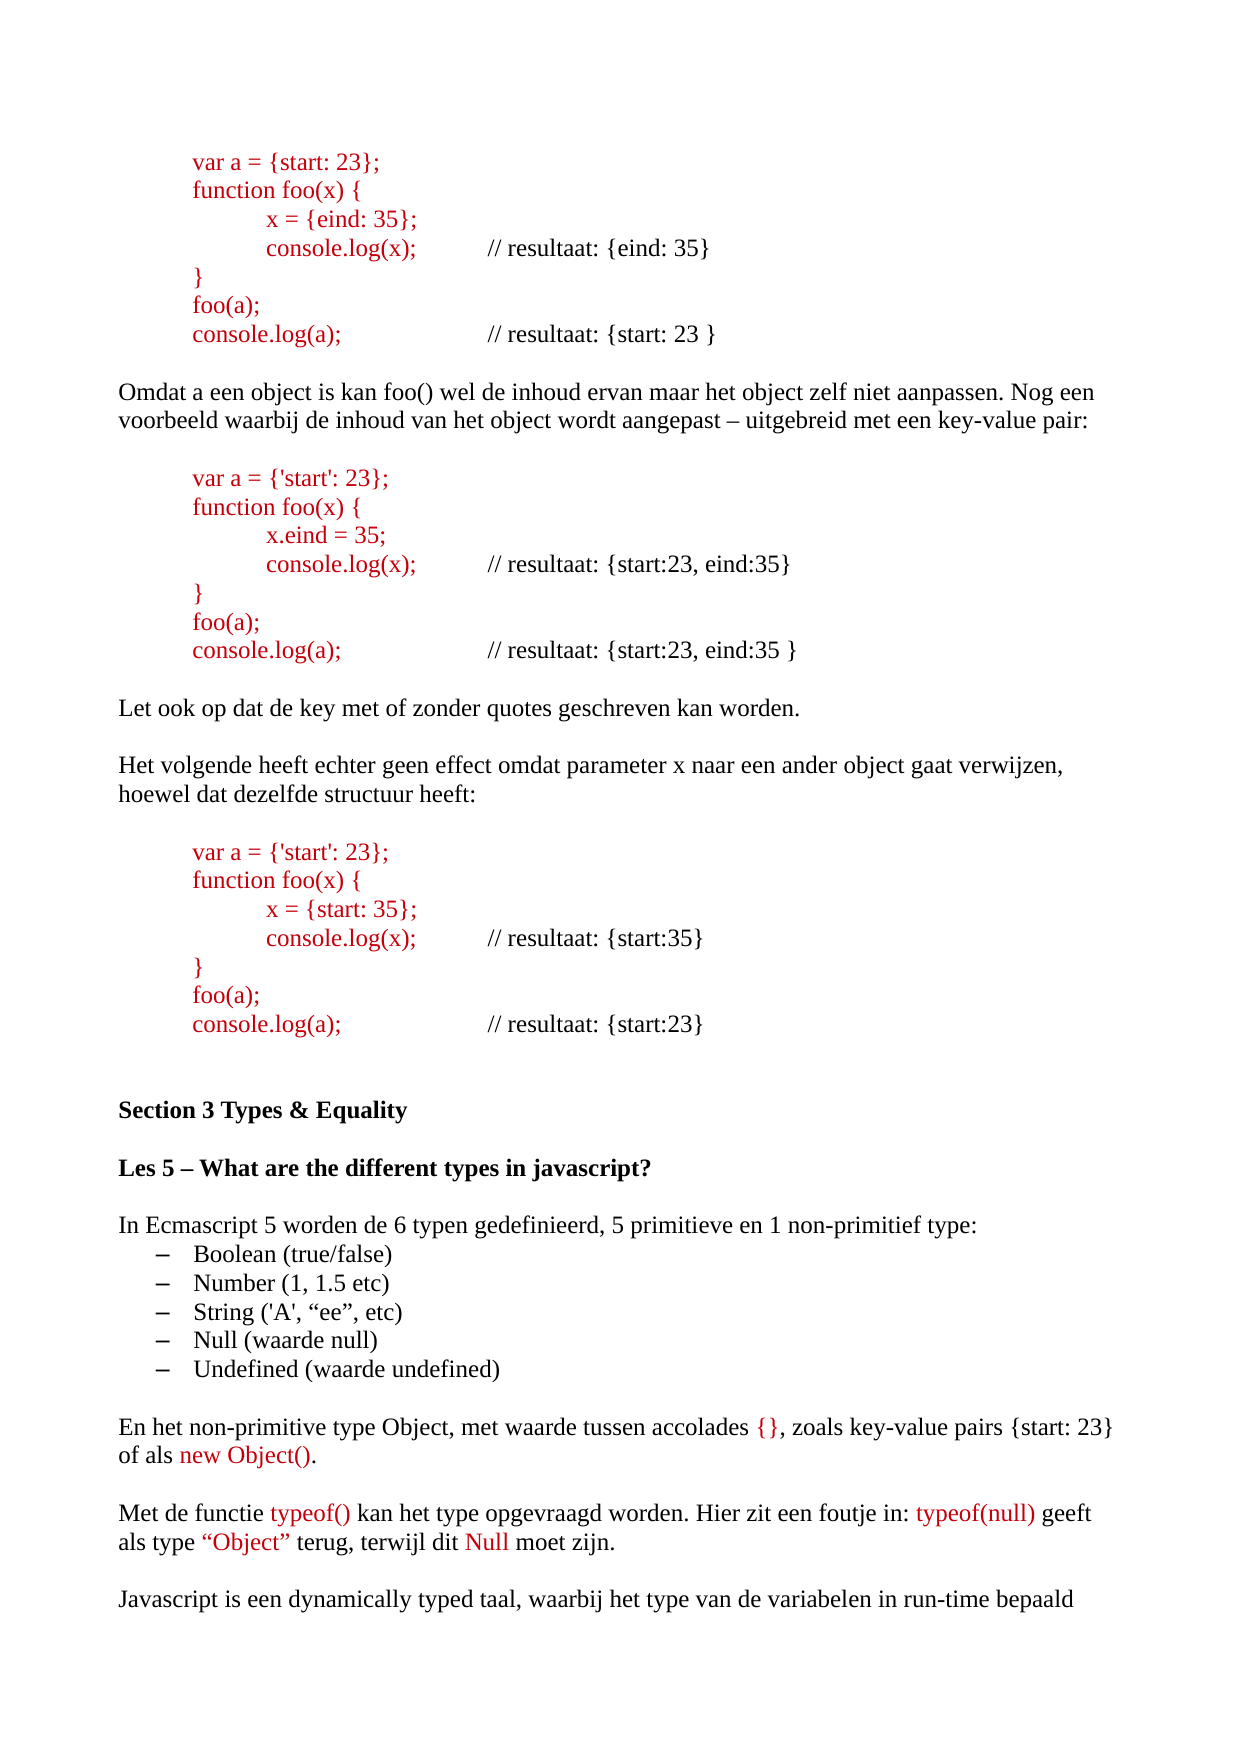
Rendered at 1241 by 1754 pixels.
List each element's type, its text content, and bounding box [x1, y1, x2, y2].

text var a = {'start': 23}; [118, 837, 1122, 866]
text Met de functie typeof() kan het type opgevraagd worden. Hier zit een foutje in: typeof(null) geeft als type “Object” terug, terwijl dit Null moet zijn. [118, 1498, 1122, 1556]
text var a = {start: 23}; [118, 147, 1122, 176]
text } [118, 952, 1122, 981]
list Null (waarde null) [156, 1326, 1122, 1354]
text console.log(a); // resultaat: {start: 23 } [118, 319, 1122, 348]
text Let ook op dat de key met of zonder quotes geschreven kan worden. [118, 693, 1122, 722]
text x = {eind: 35}; [118, 204, 1122, 233]
list Undefined (waarde undefined) [156, 1354, 1122, 1383]
text } [118, 262, 1122, 291]
text var a = {'start': 23}; [118, 463, 1122, 492]
text function foo(x) { [118, 176, 1122, 204]
text En het non-primitive type Object, met waarde tussen accolades {}, zoals key-value pairs {start: 23} of als new Object(). [118, 1412, 1122, 1469]
text Section 3 Types & Equality [118, 1096, 1122, 1124]
text In Ecmascript 5 worden de 6 typen gedefinieerd, 5 primitieve en 1 non-primitief type: [118, 1211, 1122, 1239]
text Javascript is een dynamically typed taal, waarbij het type van de variabelen in run-time bepaald [118, 1584, 1122, 1613]
list Boolean (true/false) [156, 1239, 1122, 1268]
text console.log(x); // resultaat: {start:23, eind:35} [118, 549, 1122, 578]
text console.log(a); // resultaat: {start:23, eind:35 } [118, 636, 1122, 664]
text console.log(x); // resultaat: {start:35} [118, 923, 1122, 952]
text console.log(a); // resultaat: {start:23} [118, 1009, 1122, 1038]
list String ('A', “ee”, etc) [156, 1297, 1122, 1326]
text foo(a); [118, 607, 1122, 636]
text Les 5 – What are the different types in javascript? [118, 1153, 1122, 1182]
text console.log(x); // resultaat: {eind: 35} [118, 233, 1122, 262]
text x = {start: 35}; [118, 894, 1122, 923]
text function foo(x) { [118, 492, 1122, 521]
list Number (1, 1.5 etc) [156, 1268, 1122, 1297]
text foo(a); [118, 981, 1122, 1009]
text function foo(x) { [118, 866, 1122, 894]
text } [118, 578, 1122, 607]
text x.eind = 35; [118, 521, 1122, 549]
text Omdat a een object is kan foo() wel de inhoud ervan maar het object zelf niet aanpassen. Nog een voorbeeld waarbij de inhoud van het object wordt aangepast – uitgebreid met een key-value pair: [118, 377, 1122, 434]
text Het volgende heeft echter geen effect omdat parameter x naar een ander object gaat verwijzen, hoewel dat dezelfde structuur heeft: [118, 751, 1122, 808]
text foo(a); [118, 291, 1122, 319]
